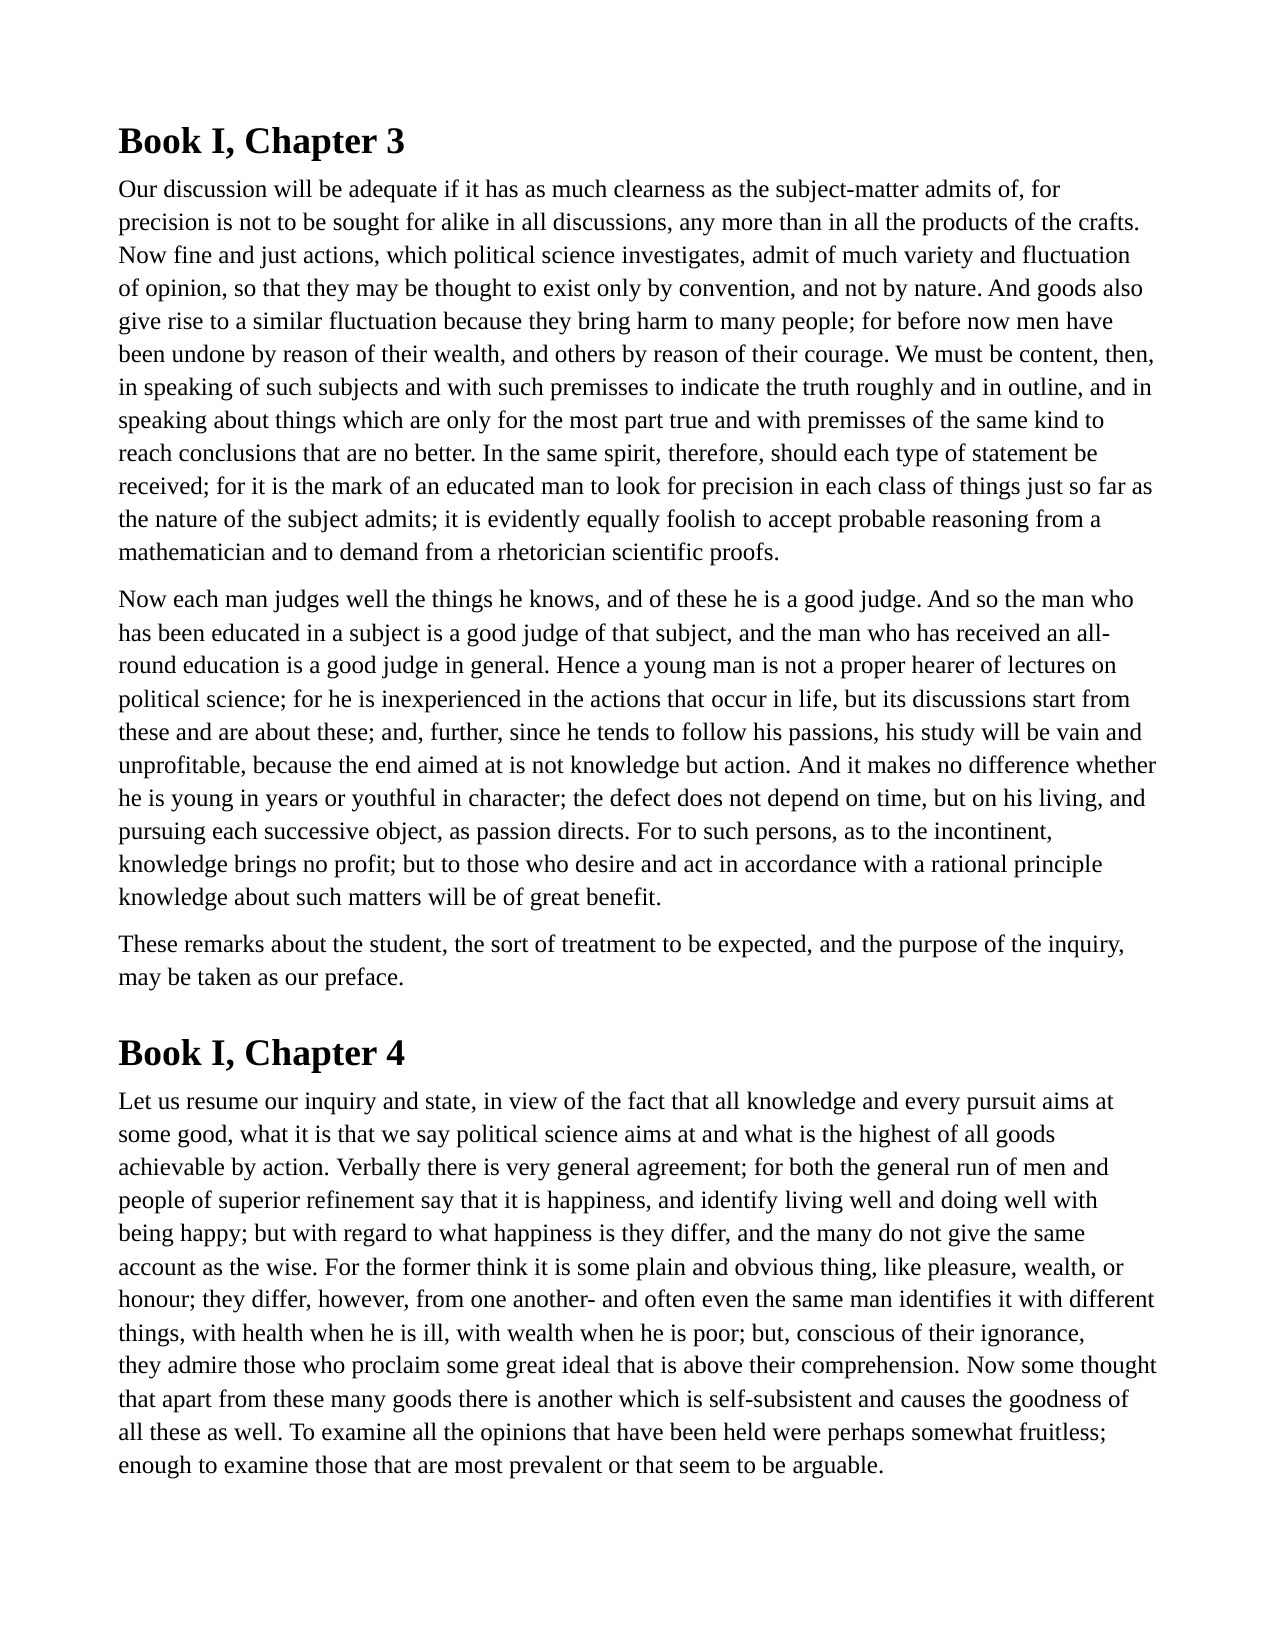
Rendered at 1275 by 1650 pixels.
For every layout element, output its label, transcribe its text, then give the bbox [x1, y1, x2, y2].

text Our discussion will be adequate if it has as much clearness as the subject-matter admits of, for precision is not to be sought for alike in all discussions, any more than in all the products of the crafts. Now fine and just actions, which political science investigates, admit of much variety and fluctuation of opinion, so that they may be thought to exist only by convention, and not by nature. And goods also give rise to a similar fluctuation because they bring harm to many people; for before now men have been undone by reason of their wealth, and others by reason of their courage. We must be content, then, in speaking of such subjects and with such premisses to indicate the truth roughly and in outline, and in speaking about things which are only for the most part true and with premisses of the same kind to reach conclusions that are no better. In the same spirit, therefore, should each type of statement be received; for it is the mark of an educated man to look for precision in each class of things just so far as the nature of the subject admits; it is evidently equally foolish to accept probable reasoning from a mathematician and to demand from a rhetorician scientific proofs. [118, 174, 1157, 566]
text Let us resume our inquiry and state, in view of the fact that all knowledge and every pursuit aims at some good, what it is that we say political science aims at and what is the highest of all goods achievable by action. Verbally there is very general agreement; for both the general run of men and people of superior refinement say that it is happiness, and identify living well and doing well with being happy; but with regard to what happiness is they differ, and the many do not give the same account as the wise. For the former think it is some plain and obvious thing, like pleasure, wealth, or honour; they differ, however, from one another- and often even the same man identifies it with different things, with health when he is ill, with wealth when he is poor; but, conscious of their ignorance, they admire those who proclaim some great ideal that is above their comprehension. Now some thought that apart from these many goods there is another which is self-subsistent and causes the goodness of all these as well. To examine all the opinions that have been held were perhaps somewhat fruitless; enough to examine those that are most prevalent or that seem to be arguable. [118, 1086, 1157, 1511]
text Now each man judges well the things he knows, and of these he is a good judge. And so the man who has been educated in a subject is a good judge of that subject, and the man who has received an all-round education is a good judge in general. Hence a young man is not a proper hearer of lectures on political science; for he is inexperienced in the actions that occur in life, but its discussions start from these and are about these; and, further, since he tends to follow his passions, his study will be vain and unprofitable, because the end aimed at is not knowledge but action. And it makes no difference whether he is young in years or youthful in character; the defect does not depend on time, but on his living, and pursuing each successive object, as passion directs. For to such persons, as to the incontinent, knowledge brings no profit; but to those who desire and act in accordance with a rational principle knowledge about such matters will be of great benefit. [118, 584, 1157, 911]
subtitle Book I, Chapter 3 [118, 118, 1157, 161]
text These remarks about the student, the sort of treatment to be expected, and the purpose of the inquiry, may be taken as our preface. [118, 929, 1157, 991]
subtitle Book I, Chapter 4 [118, 1031, 1157, 1074]
